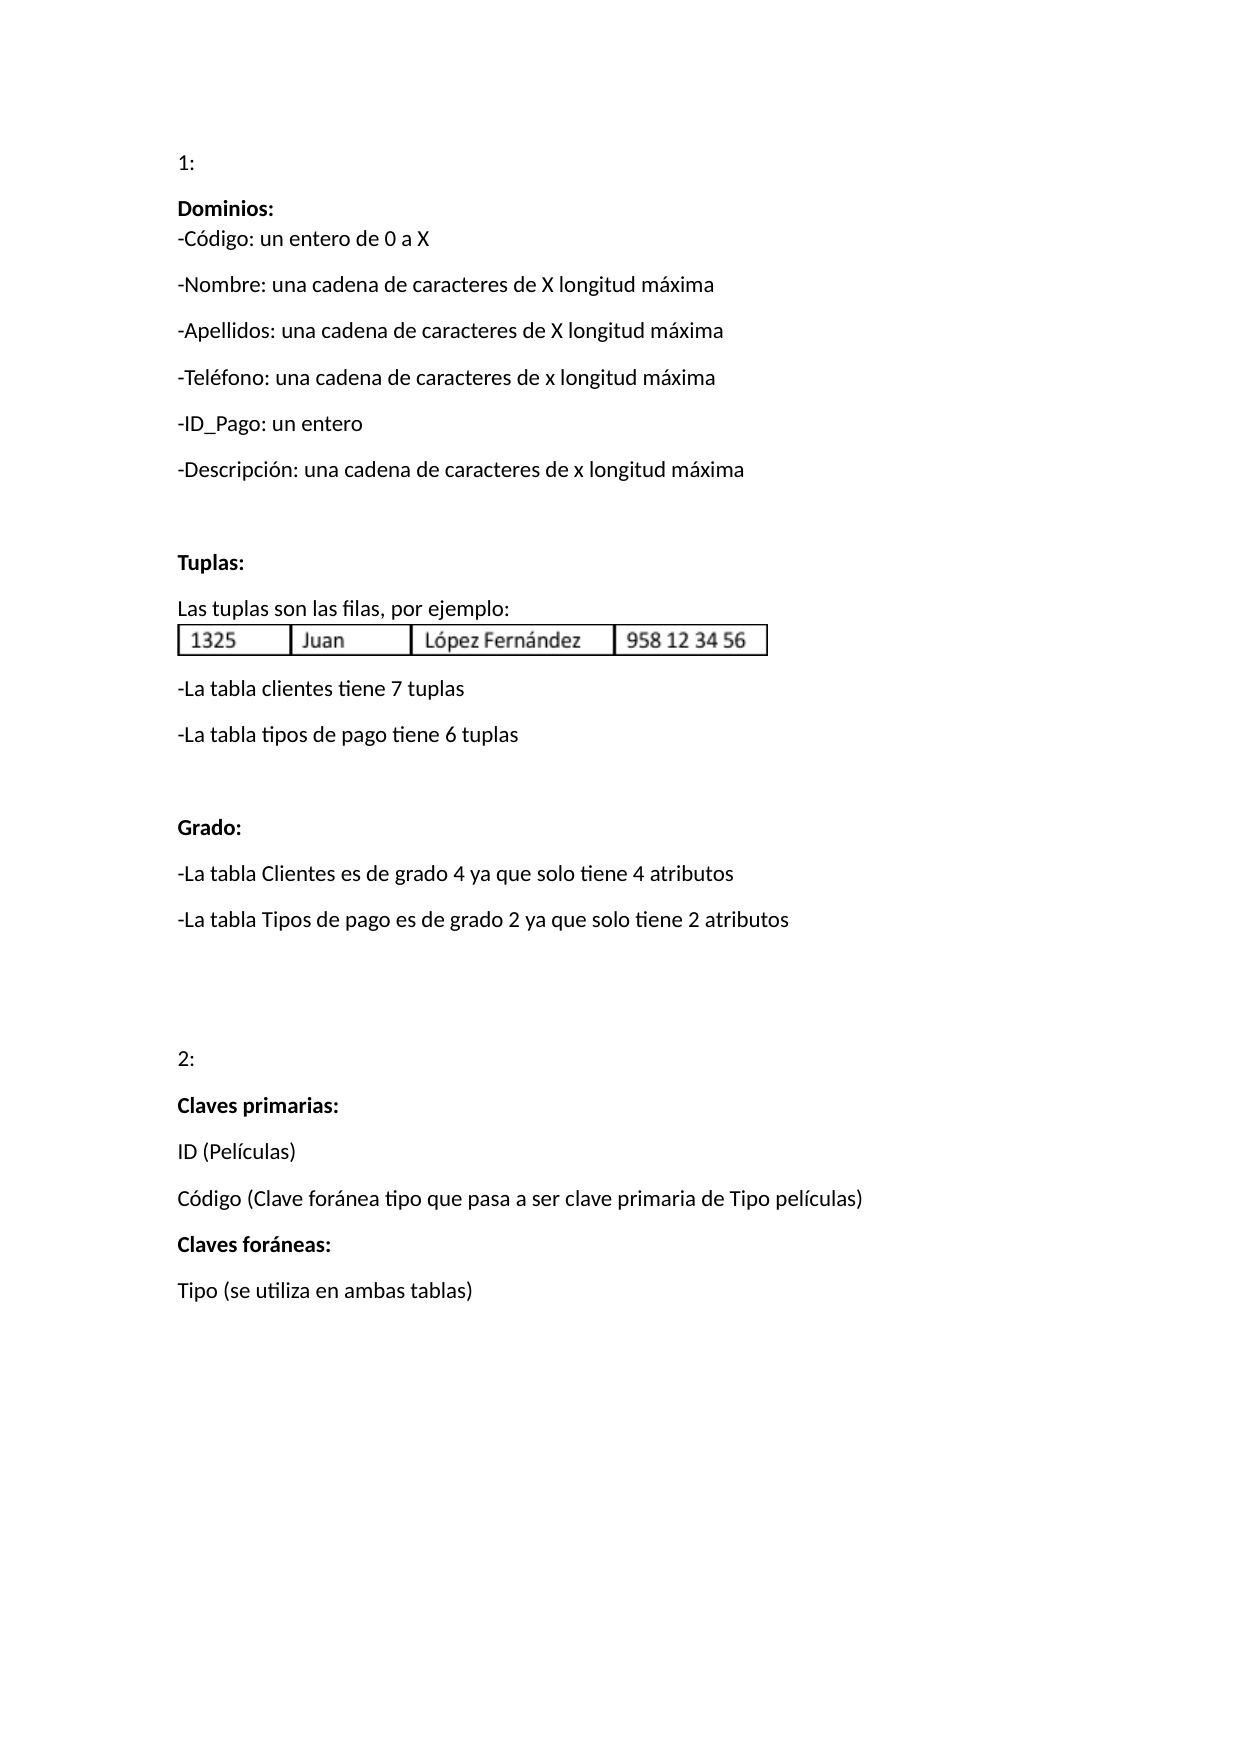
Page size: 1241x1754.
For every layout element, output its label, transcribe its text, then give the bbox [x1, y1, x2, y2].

text -La tabla clientes tiene 7 tuplas [177, 674, 1063, 702]
text Código (Clave foránea tipo que pasa a ser clave primaria de Tipo películas) [177, 1184, 1063, 1212]
text -La tabla Clientes es de grado 4 ya que solo tiene 4 atributos [177, 859, 1063, 887]
text Tuplas: [177, 548, 1063, 576]
text -La tabla Tipos de pago es de grado 2 ya que solo tiene 2 atributos [177, 906, 1063, 933]
text ID (Películas) [177, 1137, 1063, 1165]
text Claves primarias: [177, 1091, 1063, 1119]
text -La tabla tipos de pago tiene 6 tuplas [177, 720, 1063, 748]
text Tipo (se utiliza en ambas tablas) [177, 1276, 1063, 1304]
text Las tuplas son las filas, por ejemplo: [177, 594, 1063, 655]
text 2: [177, 1044, 1063, 1073]
text -Nombre: una cadena de caracteres de X longitud máxima [177, 270, 1063, 298]
text -Apellidos: una cadena de caracteres de X longitud máxima [177, 316, 1063, 344]
text Grado: [177, 813, 1063, 841]
text Dominios: -Código: un entero de 0 a X [177, 194, 1063, 252]
text Claves foráneas: [177, 1230, 1063, 1258]
text -ID_Pago: un entero [177, 409, 1063, 437]
text -Teléfono: una cadena de caracteres de x longitud máxima [177, 363, 1063, 391]
text -Descripción: una cadena de caracteres de x longitud máxima [177, 455, 1063, 483]
text 1: [177, 148, 1063, 176]
